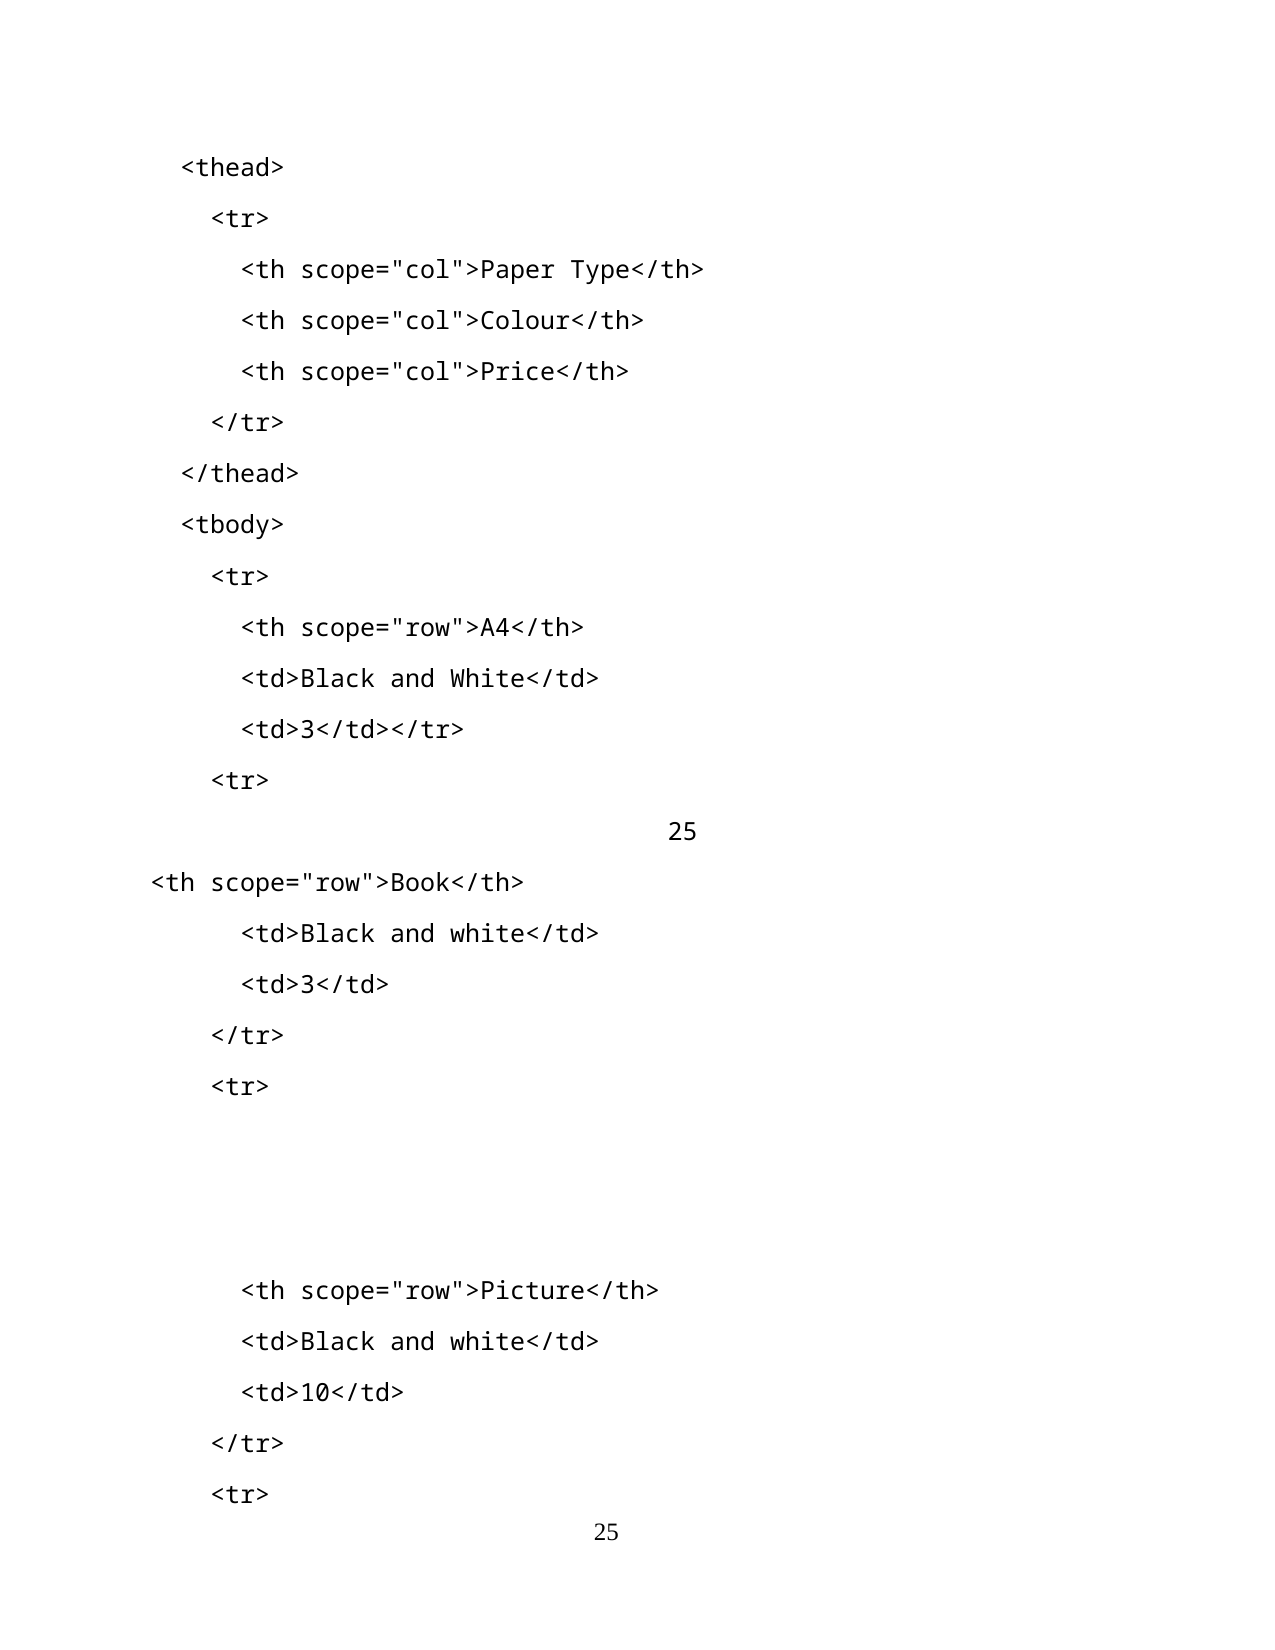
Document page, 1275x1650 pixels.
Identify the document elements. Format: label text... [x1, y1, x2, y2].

text </tr> [150, 405, 1125, 439]
text <tbody> [150, 507, 1125, 541]
text 24 [150, 813, 1125, 847]
text </tr> [150, 1018, 1125, 1052]
text <tr> [150, 762, 1125, 796]
text <tr> [150, 1477, 1125, 1511]
text <td>3</td></tr> [150, 711, 1125, 745]
text <th scope="col">Colour</th> [150, 303, 1125, 337]
text <tr> [150, 201, 1125, 235]
text <td>Black and white</td> [150, 1324, 1125, 1358]
text <td>Black and White</td> [150, 660, 1125, 694]
text </thead> [150, 456, 1125, 490]
text <thead> [150, 150, 1125, 184]
text <tr> [150, 1069, 1125, 1103]
text <td>Black and white</td> [150, 916, 1125, 949]
text <th scope="row">Book</th> [150, 864, 1125, 898]
text <th scope="row">Picture</th> [150, 1273, 1125, 1307]
text <td>3</td> [150, 967, 1125, 1001]
text </tr> [150, 1426, 1125, 1460]
text <th scope="col">Paper Type</th> [150, 252, 1125, 286]
text <tr> [150, 558, 1125, 592]
text <th scope="col">Price</th> [150, 354, 1125, 388]
text <th scope="row">A4</th> [150, 609, 1125, 643]
text <td>10</td> [150, 1375, 1125, 1409]
